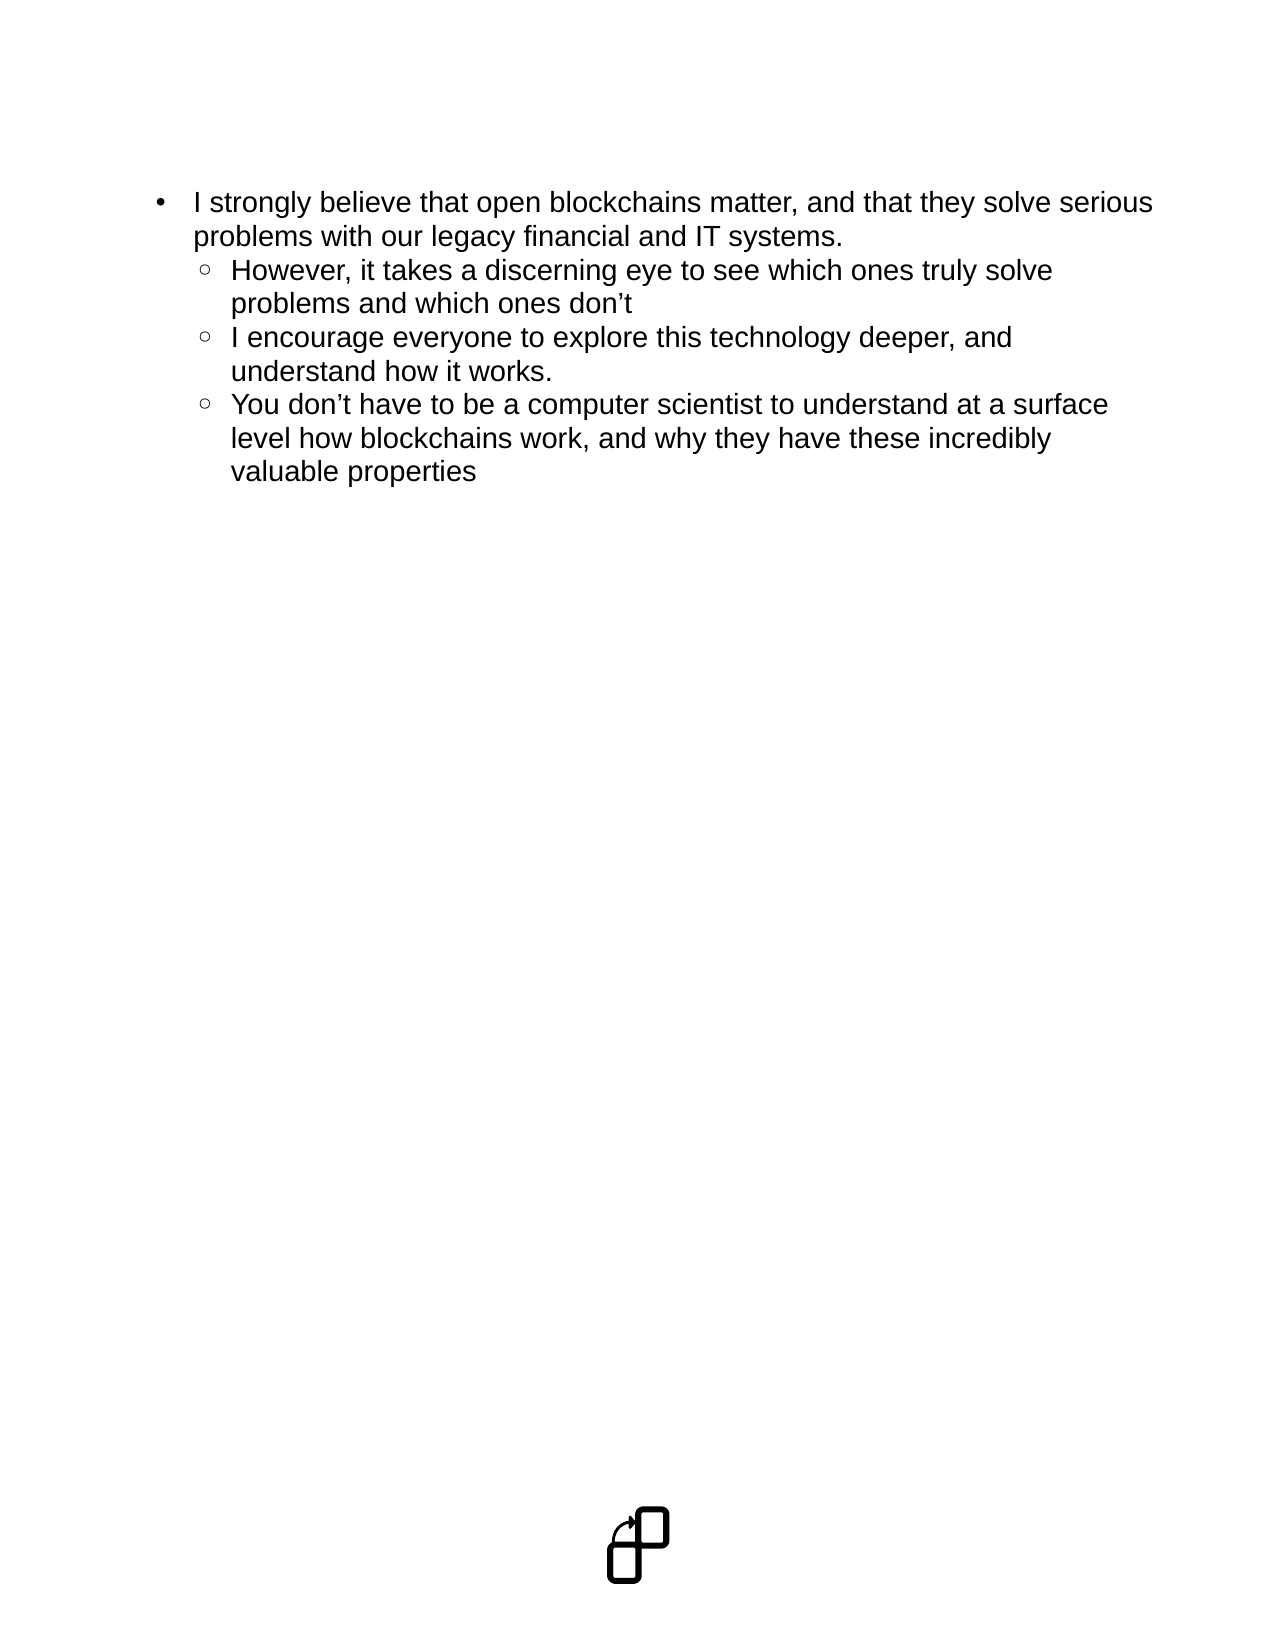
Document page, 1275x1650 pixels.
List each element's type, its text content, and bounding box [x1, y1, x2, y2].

list You don’t have to be a computer scientist to understand at a surface level how blockchains work, and why they have these incredibly valuable properties [193, 387, 1157, 488]
list However, it takes a discerning eye to see which ones truly solve problems and which ones don’t [193, 252, 1157, 320]
list I encourage everyone to explore this technology deeper, and understand how it works. [193, 320, 1157, 387]
list I strongly believe that open blockchains matter, and that they solve serious problems with our legacy financial and IT systems. [156, 185, 1157, 252]
picture [596, 1503, 679, 1587]
